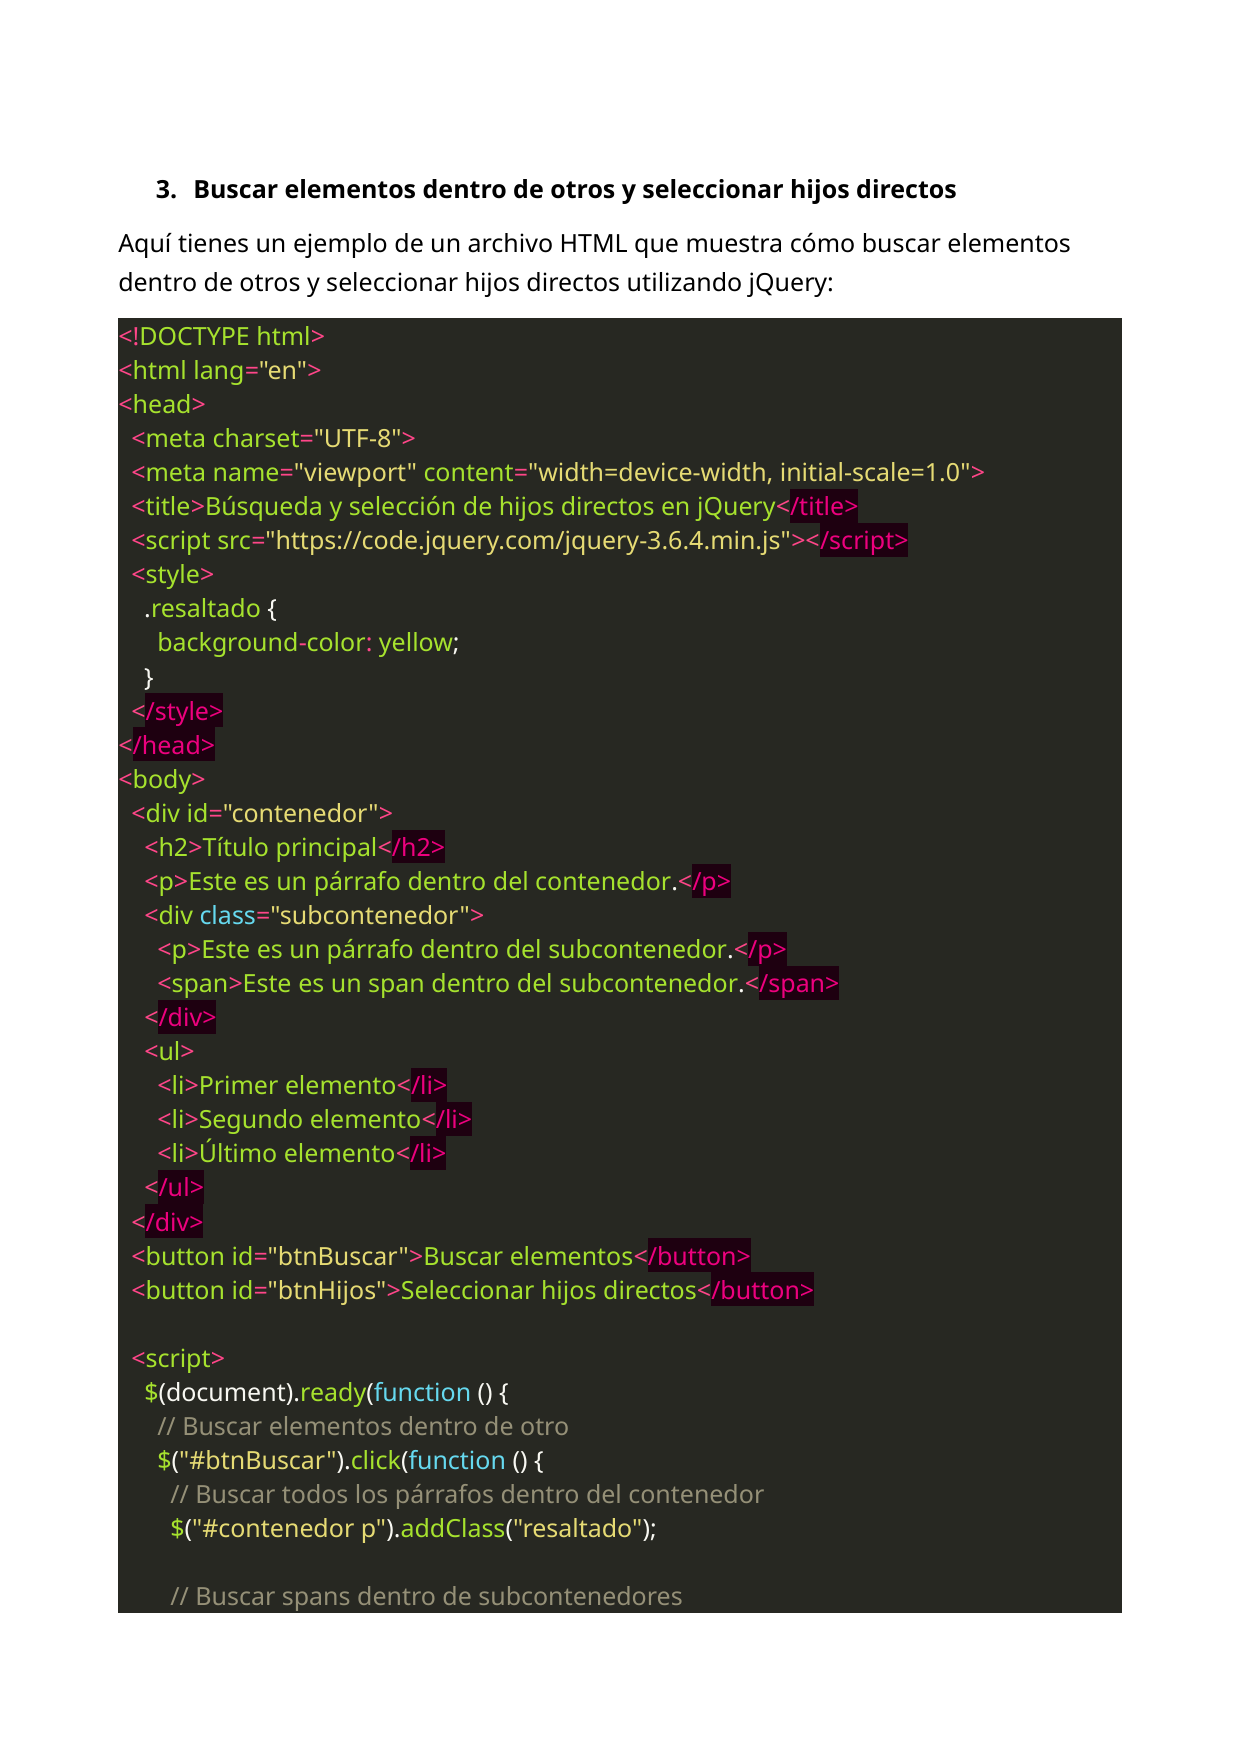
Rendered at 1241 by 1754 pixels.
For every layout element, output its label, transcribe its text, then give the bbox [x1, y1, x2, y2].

text $("#contenedor p").addClass("resaltado"); [118, 1511, 1122, 1545]
text </div> [118, 1204, 1122, 1238]
text // Buscar spans dentro de subcontenedores [118, 1579, 1122, 1613]
text <h2>Título principal</h2> [118, 829, 1122, 863]
text <script> [118, 1340, 1122, 1374]
text // Buscar todos los párrafos dentro del contenedor [118, 1477, 1122, 1511]
text <button id="btnHijos">Seleccionar hijos directos</button> [118, 1272, 1122, 1306]
text Aquí tienes un ejemplo de un archivo HTML que muestra cómo buscar elementos dentro de otros y seleccionar hijos directos utilizando jQuery: [118, 226, 1122, 299]
text <li>Segundo elemento</li> [118, 1102, 1122, 1136]
text </ul> [118, 1170, 1122, 1204]
text <button id="btnBuscar">Buscar elementos</button> [118, 1238, 1122, 1272]
text <div id="contenedor"> [118, 795, 1122, 829]
text <body> [118, 761, 1122, 795]
text </style> [118, 693, 1122, 727]
text $("#btnBuscar").click(function () { [118, 1443, 1122, 1477]
text <div class="subcontenedor"> [118, 898, 1122, 932]
text <p>Este es un párrafo dentro del contenedor.</p> [118, 863, 1122, 898]
text <span>Este es un span dentro del subcontenedor.</span> [118, 966, 1122, 1000]
text $(document).ready(function () { [118, 1374, 1122, 1408]
text <!DOCTYPE html> [118, 318, 1122, 353]
text } [118, 659, 1122, 693]
text <p>Este es un párrafo dentro del subcontenedor.</p> [118, 932, 1122, 966]
text <script src="https://code.jquery.com/jquery-3.6.4.min.js"></script> [118, 523, 1122, 557]
text .resaltado { [118, 591, 1122, 625]
text background-color: yellow; [118, 625, 1122, 659]
text // Buscar elementos dentro de otro [118, 1408, 1122, 1443]
text <meta name="viewport" content="width=device-width, initial-scale=1.0"> [118, 455, 1122, 489]
text <li>Último elemento</li> [118, 1136, 1122, 1170]
text <head> [118, 387, 1122, 421]
text <li>Primer elemento</li> [118, 1068, 1122, 1102]
text <meta charset="UTF-8"> [118, 421, 1122, 455]
list Buscar elementos dentro de otros y seleccionar hijos directos [156, 172, 1122, 206]
text <ul> [118, 1034, 1122, 1068]
text </div> [118, 1000, 1122, 1034]
text <style> [118, 557, 1122, 591]
text <title>Búsqueda y selección de hijos directos en jQuery</title> [118, 489, 1122, 523]
text </head> [118, 727, 1122, 761]
text <html lang="en"> [118, 353, 1122, 387]
